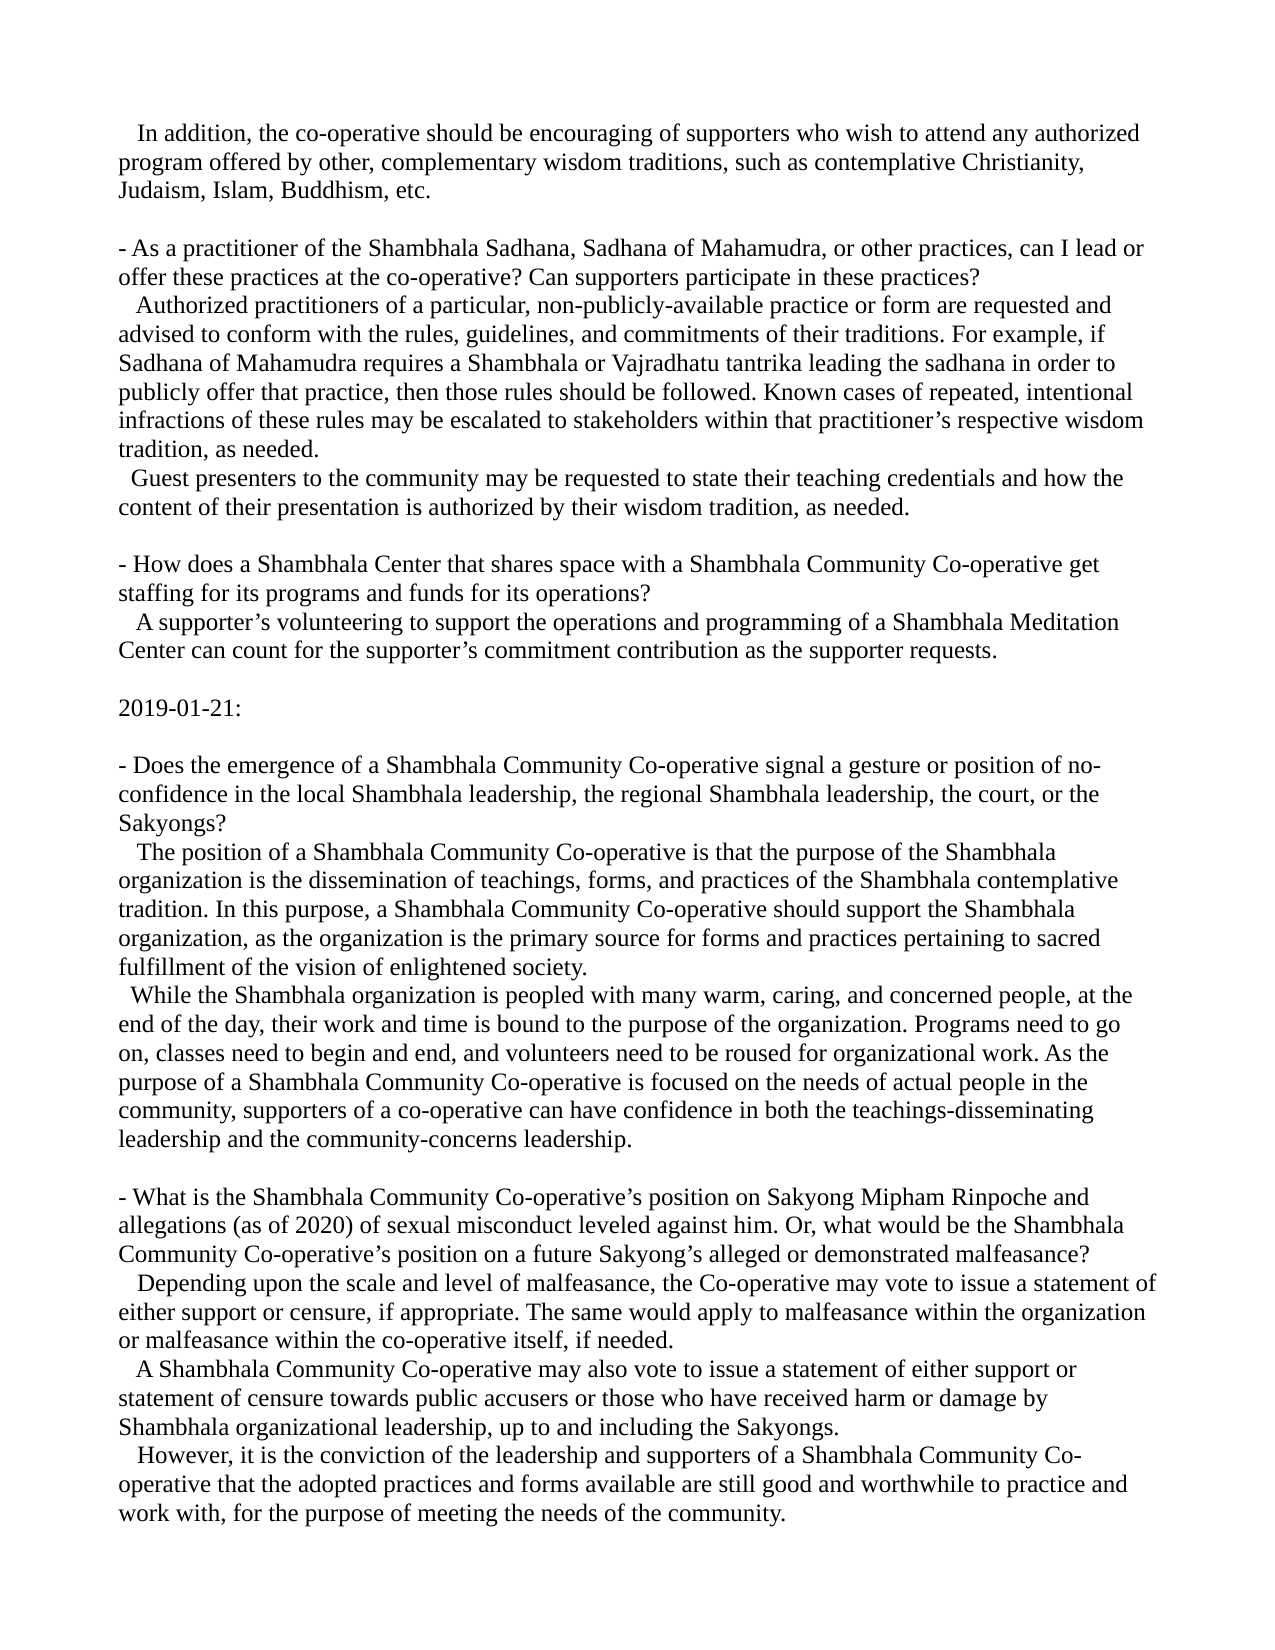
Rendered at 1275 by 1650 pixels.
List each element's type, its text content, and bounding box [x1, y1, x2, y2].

text A supporter’s volunteering to support the operations and programming of a Shambhala Meditation Center can count for the supporter’s commitment contribution as the supporter requests. [118, 607, 1157, 664]
text - As a practitioner of the Shambhala Sadhana, Sadhana of Mahamudra, or other practices, can I lead or offer these practices at the co-operative? Can supporters participate in these practices? [118, 233, 1157, 291]
text However, it is the conviction of the leadership and supporters of a Shambhala Community Co-operative that the adopted practices and forms available are still good and worthwhile to practice and work with, for the purpose of meeting the needs of the community. [118, 1441, 1157, 1527]
text While the Shambhala organization is peopled with many warm, caring, and concerned people, at the end of the day, their work and time is bound to the purpose of the organization. Programs need to go on, classes need to begin and end, and volunteers need to be roused for organizational work. As the purpose of a Shambhala Community Co-operative is focused on the needs of actual people in the community, supporters of a co-operative can have confidence in both the teachings-disseminating leadership and the community-concerns leadership. [118, 981, 1157, 1153]
text - Does the emergence of a Shambhala Community Co-operative signal a gesture or position of no-confidence in the local Shambhala leadership, the regional Shambhala leadership, the court, or the Sakyongs? [118, 751, 1157, 837]
text - What is the Shambhala Community Co-operative’s position on Sakyong Mipham Rinpoche and allegations (as of 2020) of sexual misconduct leveled against him. Or, what would be the Shambhala Community Co-operative’s position on a future Sakyong’s alleged or demonstrated malfeasance? [118, 1182, 1157, 1268]
text A Shambhala Community Co-operative may also vote to issue a statement of either support or statement of censure towards public accusers or those who have received harm or damage by Shambhala organizational leadership, up to and including the Sakyongs. [118, 1354, 1157, 1441]
text In addition, the co-operative should be encouraging of supporters who wish to attend any authorized program offered by other, complementary wisdom traditions, such as contemplative Christianity, Judaism, Islam, Buddhism, etc. [118, 118, 1157, 204]
text The position of a Shambhala Community Co-operative is that the purpose of the Shambhala organization is the dissemination of teachings, forms, and practices of the Shambhala contemplative tradition. In this purpose, a Shambhala Community Co-operative should support the Shambhala organization, as the organization is the primary source for forms and practices pertaining to sacred fulfillment of the vision of enlightened society. [118, 837, 1157, 981]
text - How does a Shambhala Center that shares space with a Shambhala Community Co-operative get staffing for its programs and funds for its operations? [118, 549, 1157, 607]
text Depending upon the scale and level of malfeasance, the Co-operative may vote to issue a statement of either support or censure, if appropriate. The same would apply to malfeasance within the organization or malfeasance within the co-operative itself, if needed. [118, 1268, 1157, 1354]
text Guest presenters to the community may be requested to state their teaching credentials and how the content of their presentation is authorized by their wisdom tradition, as needed. [118, 463, 1157, 521]
text Authorized practitioners of a particular, non-publicly-available practice or form are requested and advised to conform with the rules, guidelines, and commitments of their traditions. For example, if Sadhana of Mahamudra requires a Shambhala or Vajradhatu tantrika leading the sadhana in order to publicly offer that practice, then those rules should be followed. Known cases of repeated, intentional infractions of these rules may be escalated to stakeholders within that practitioner’s respective wisdom tradition, as needed. [118, 291, 1157, 463]
text 2019-01-21: [118, 693, 1157, 722]
